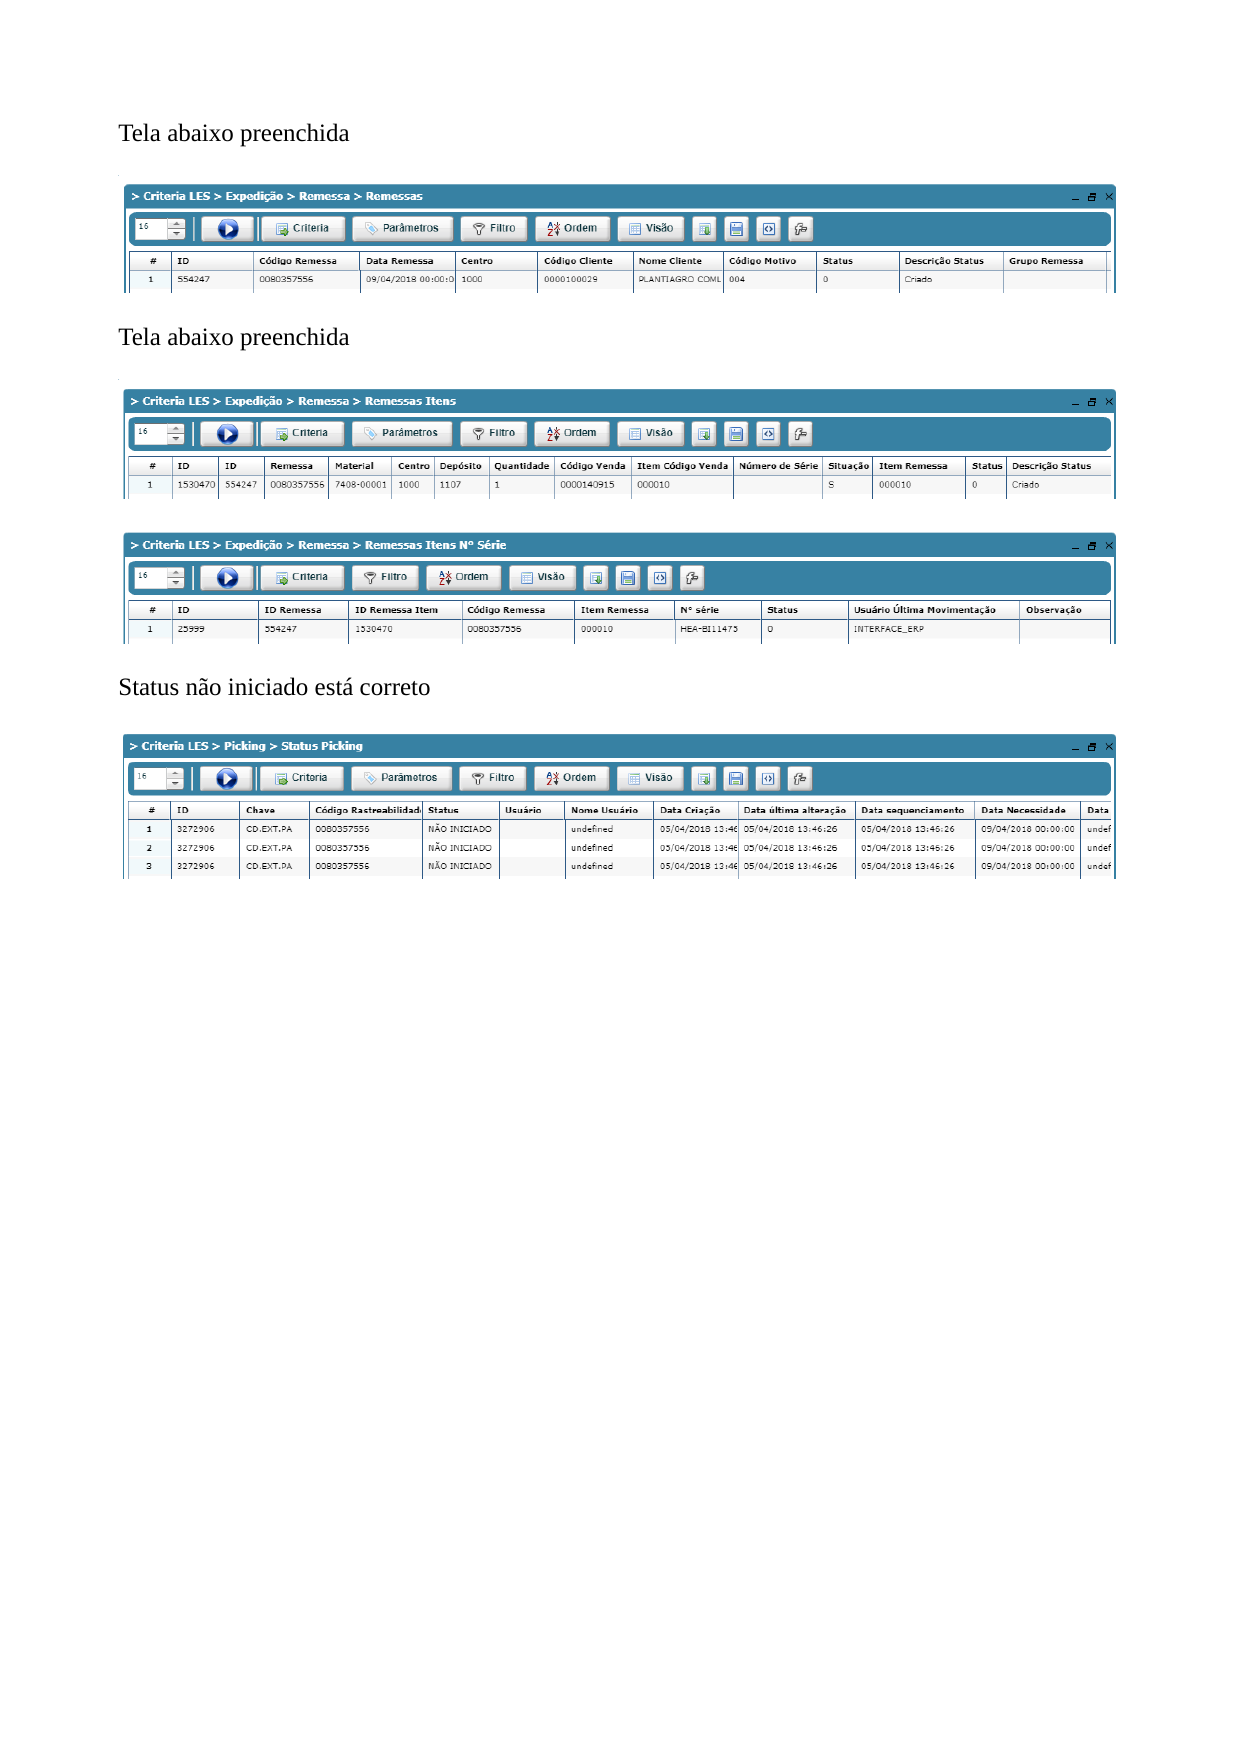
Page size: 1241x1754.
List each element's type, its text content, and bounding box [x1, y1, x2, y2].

picture [118, 729, 1123, 879]
picture [118, 379, 1123, 499]
text Tela abaixo preenchida [118, 322, 1122, 350]
picture [118, 175, 1123, 293]
text Status não iniciado está correto [118, 672, 1122, 701]
text Tela abaixo preenchida [118, 118, 1122, 147]
picture [118, 527, 1123, 644]
